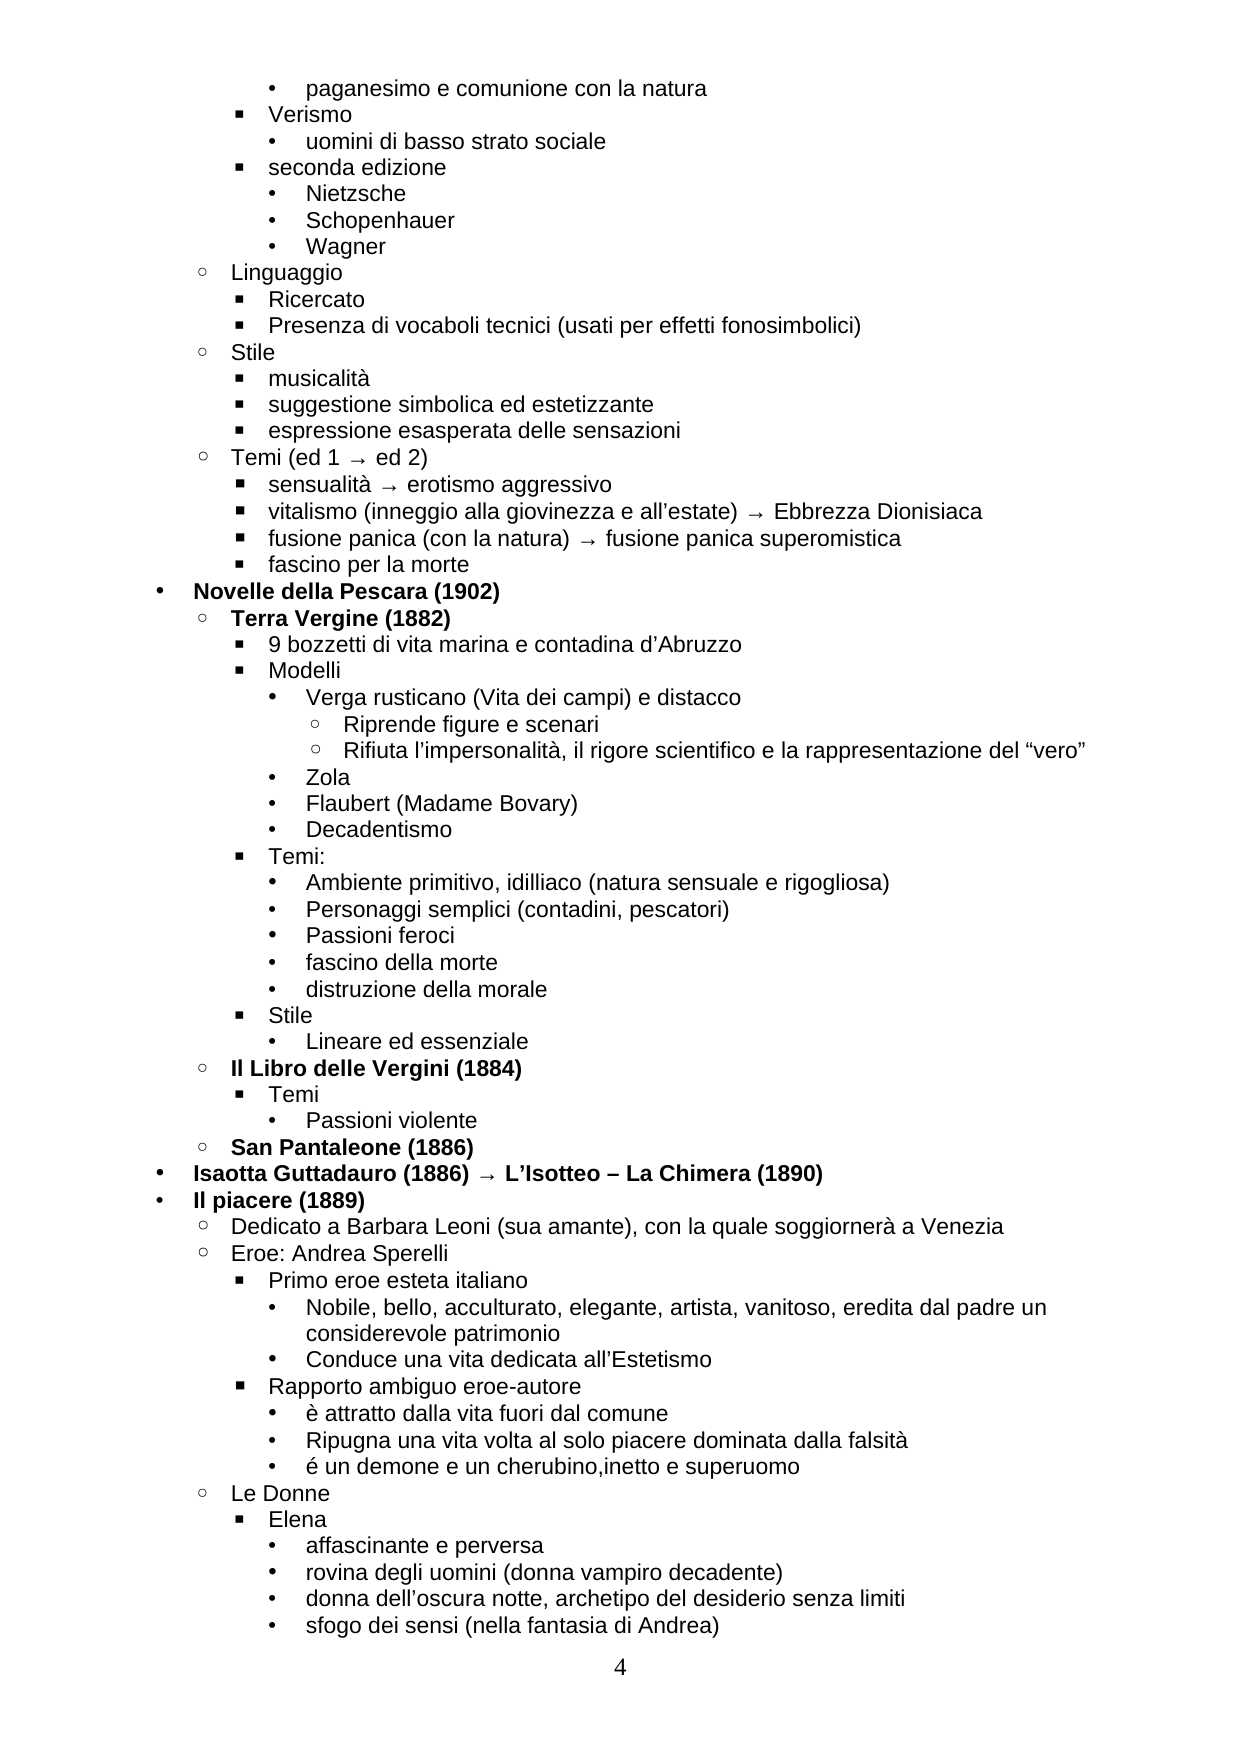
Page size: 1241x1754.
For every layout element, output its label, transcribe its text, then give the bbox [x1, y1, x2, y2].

list Il Libro delle Vergini (1884) [193, 1055, 1122, 1081]
list musicalità [231, 365, 1122, 391]
list espressione esasperata delle sensazioni [231, 417, 1122, 444]
list fascino per la morte [231, 551, 1122, 578]
list Primo eroe esteta italiano [231, 1267, 1122, 1293]
list Temi: [231, 843, 1122, 869]
list 9 bozzetti di vita marina e contadina d’Abruzzo [231, 631, 1122, 657]
list fascino della morte [268, 949, 1122, 976]
list distruzione della morale [268, 976, 1122, 1002]
list Conduce una vita dedicata all’Estetismo [268, 1346, 1122, 1373]
list Riprende figure e scenari [306, 711, 1122, 737]
list sensualità → erotismo aggressivo [231, 471, 1122, 498]
list Personaggi semplici (contadini, pescatori) [268, 896, 1122, 922]
list Presenza di vocaboli tecnici (usati per effetti fonosimbolici) [231, 312, 1122, 338]
list Linguaggio [193, 259, 1122, 286]
list seconda edizione [231, 154, 1122, 180]
list Novelle della Pescara (1902) [156, 578, 1122, 604]
list Nietzsche [268, 180, 1122, 207]
list Stile [193, 338, 1122, 365]
list donna dell’oscura notte, archetipo del desiderio senza limiti [268, 1585, 1122, 1612]
list Lineare ed essenziale [268, 1028, 1122, 1055]
list Flaubert (Madame Bovary) [268, 790, 1122, 816]
list San Pantaleone (1886) [193, 1134, 1122, 1160]
list Ricercato [231, 286, 1122, 312]
list rovina degli uomini (donna vampiro decadente) [268, 1558, 1122, 1585]
list fusione panica (con la natura) → fusione panica superomistica [231, 524, 1122, 551]
list Verismo [231, 101, 1122, 128]
list paganesimo e comunione con la natura [268, 75, 1122, 101]
list Modelli [231, 657, 1122, 684]
list Passioni feroci [268, 922, 1122, 949]
list Stile [231, 1002, 1122, 1028]
list Ambiente primitivo, idilliaco (natura sensuale e rigogliosa) [268, 869, 1122, 896]
list Isaotta Guttadauro (1886) → L’Isotteo – La Chimera (1890) [156, 1160, 1122, 1187]
list Rifiuta l’impersonalità, il rigore scientifico e la rappresentazione del “vero” [306, 737, 1122, 764]
list affascinante e perversa [268, 1532, 1122, 1558]
list uomini di basso strato sociale [268, 128, 1122, 154]
list Dedicato a Barbara Leoni (sua amante), con la quale soggiornerà a Venezia [193, 1213, 1122, 1240]
list Elena [231, 1506, 1122, 1532]
list Il piacere (1889) [156, 1187, 1122, 1213]
list Ripugna una vita volta al solo piacere dominata dalla falsità [268, 1427, 1122, 1453]
list Le Donne [193, 1479, 1122, 1506]
list Terra Vergine (1882) [193, 604, 1122, 631]
list é un demone e un cherubino,inetto e superuomo [268, 1453, 1122, 1479]
list Decadentismo [268, 816, 1122, 843]
list Verga rusticano (Vita dei campi) e distacco [268, 684, 1122, 711]
list sfogo dei sensi (nella fantasia di Andrea) [268, 1612, 1122, 1638]
list Nobile, bello, acculturato, elegante, artista, vanitoso, eredita dal padre un considerevole patrimonio [268, 1293, 1122, 1346]
list Rapporto ambiguo eroe-autore [231, 1373, 1122, 1400]
list Temi (ed 1 → ed 2) [193, 444, 1122, 471]
list Temi [231, 1081, 1122, 1107]
list Passioni violente [268, 1107, 1122, 1134]
list Schopenhauer [268, 207, 1122, 233]
list è attratto dalla vita fuori dal comune [268, 1400, 1122, 1427]
list Zola [268, 764, 1122, 790]
list suggestione simbolica ed estetizzante [231, 391, 1122, 417]
list vitalismo (inneggio alla giovinezza e all’estate) → Ebbrezza Dionisiaca [231, 498, 1122, 524]
list Wagner [268, 233, 1122, 259]
list Eroe: Andrea Sperelli [193, 1240, 1122, 1267]
